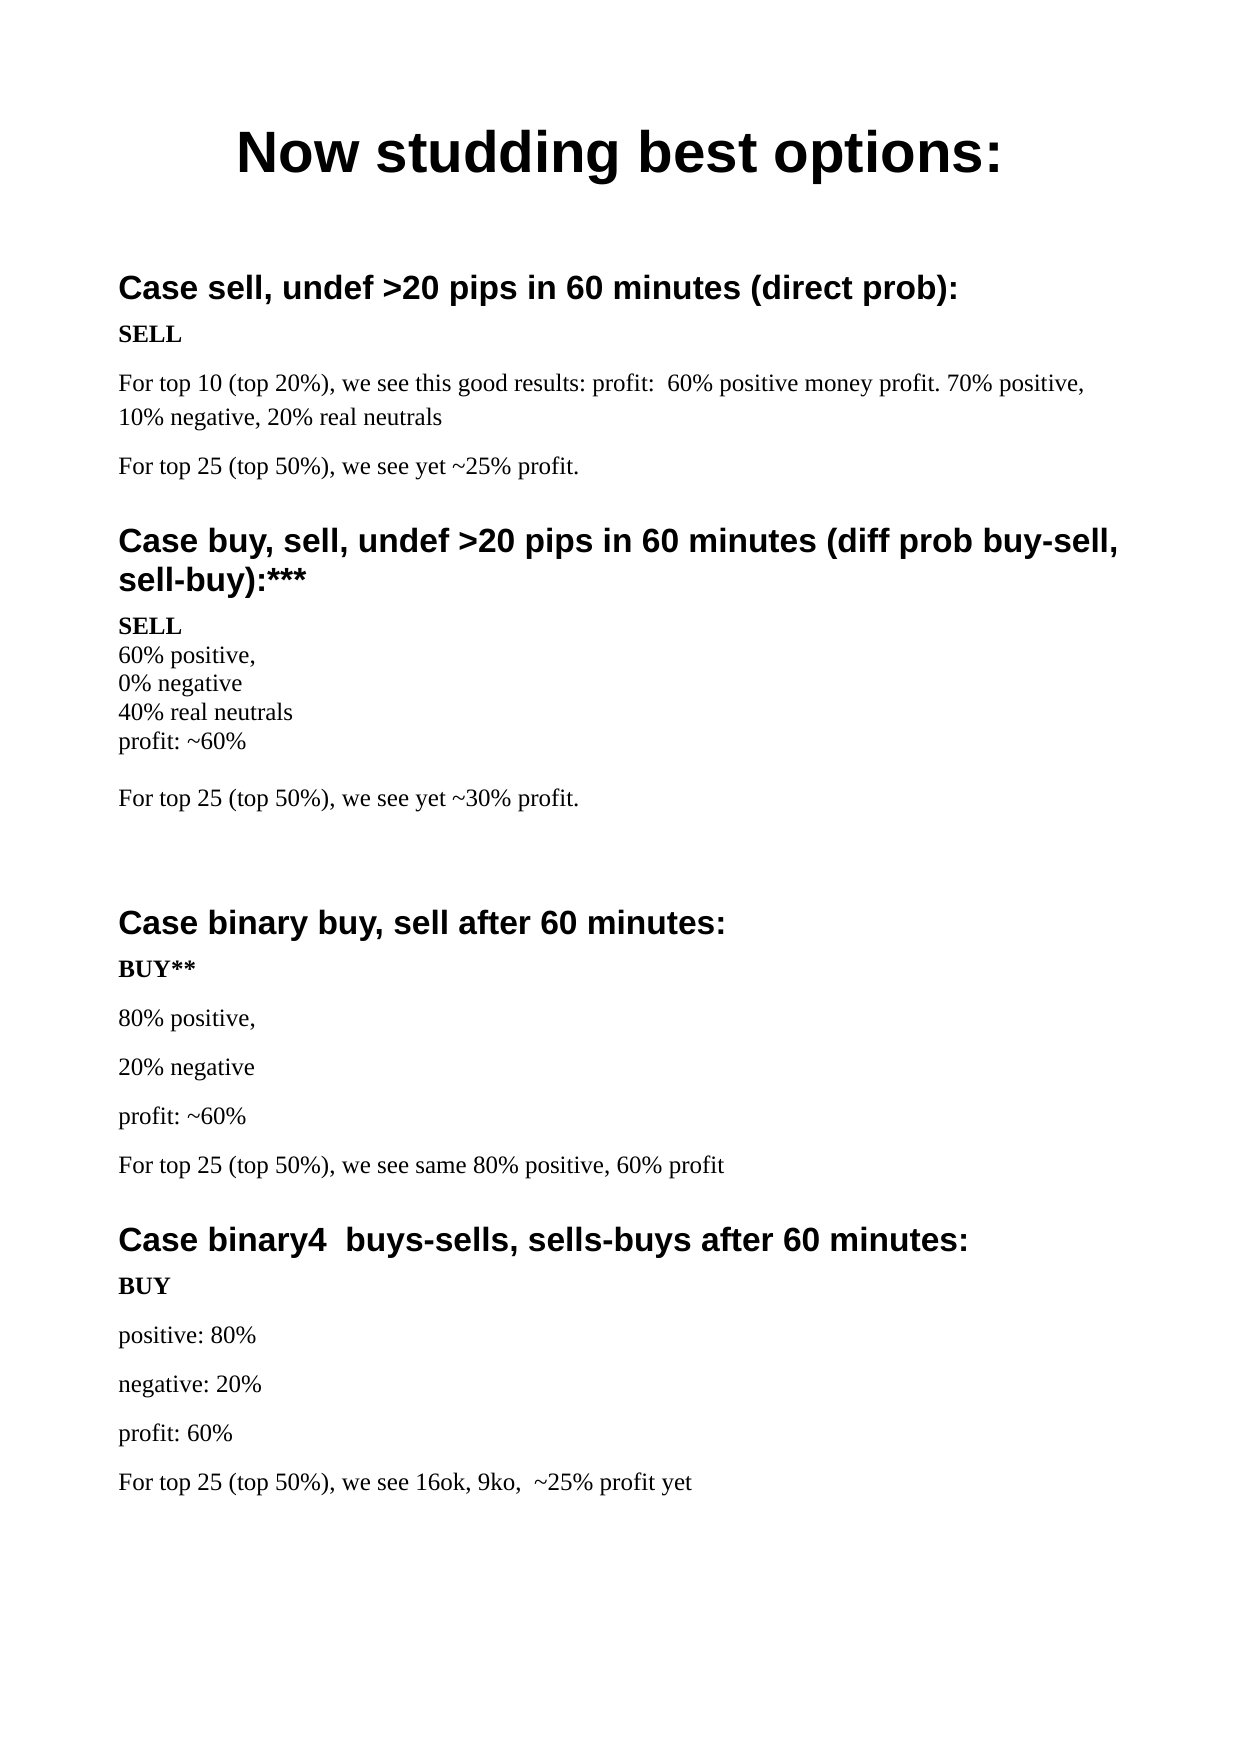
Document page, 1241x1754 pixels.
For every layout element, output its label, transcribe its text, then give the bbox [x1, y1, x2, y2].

text 80% positive, [118, 1003, 1122, 1031]
text For top 25 (top 50%), we see yet ~25% profit. [118, 451, 1122, 480]
text BUY** [118, 954, 1122, 982]
title Now studding best options: [118, 118, 1122, 185]
subtitle Case binary buy, sell after 60 minutes: [118, 902, 1122, 941]
text SELL [118, 319, 1122, 347]
text profit: ~60% [118, 1101, 1122, 1129]
text 40% real neutrals [118, 697, 1122, 726]
text negative: 20% [118, 1369, 1122, 1398]
text For top 10 (top 20%), we see this good results: profit: 60% positive money profit. 70% positive, 10% negative, 20% real neutrals [118, 368, 1122, 431]
text profit: ~60% [118, 726, 1122, 755]
text SELL [118, 611, 1122, 640]
subtitle Case sell, undef >20 pips in 60 minutes (direct prob): [118, 268, 1122, 306]
text profit: 60% [118, 1418, 1122, 1447]
text BUY [118, 1271, 1122, 1300]
text 0% negative [118, 668, 1122, 697]
text For top 25 (top 50%), we see yet ~30% profit. [118, 783, 1122, 812]
text For top 25 (top 50%), we see same 80% positive, 60% profit [118, 1150, 1122, 1179]
subtitle Case buy, sell, undef >20 pips in 60 minutes (diff prob buy-sell, sell-buy):*** [118, 521, 1122, 598]
text 60% positive, [118, 640, 1122, 668]
text For top 25 (top 50%), we see 16ok, 9ko, ~25% profit yet [118, 1467, 1122, 1496]
text positive: 80% [118, 1320, 1122, 1349]
subtitle Case binary4 buys-sells, sells-buys after 60 minutes: [118, 1220, 1122, 1258]
text 20% negative [118, 1052, 1122, 1081]
